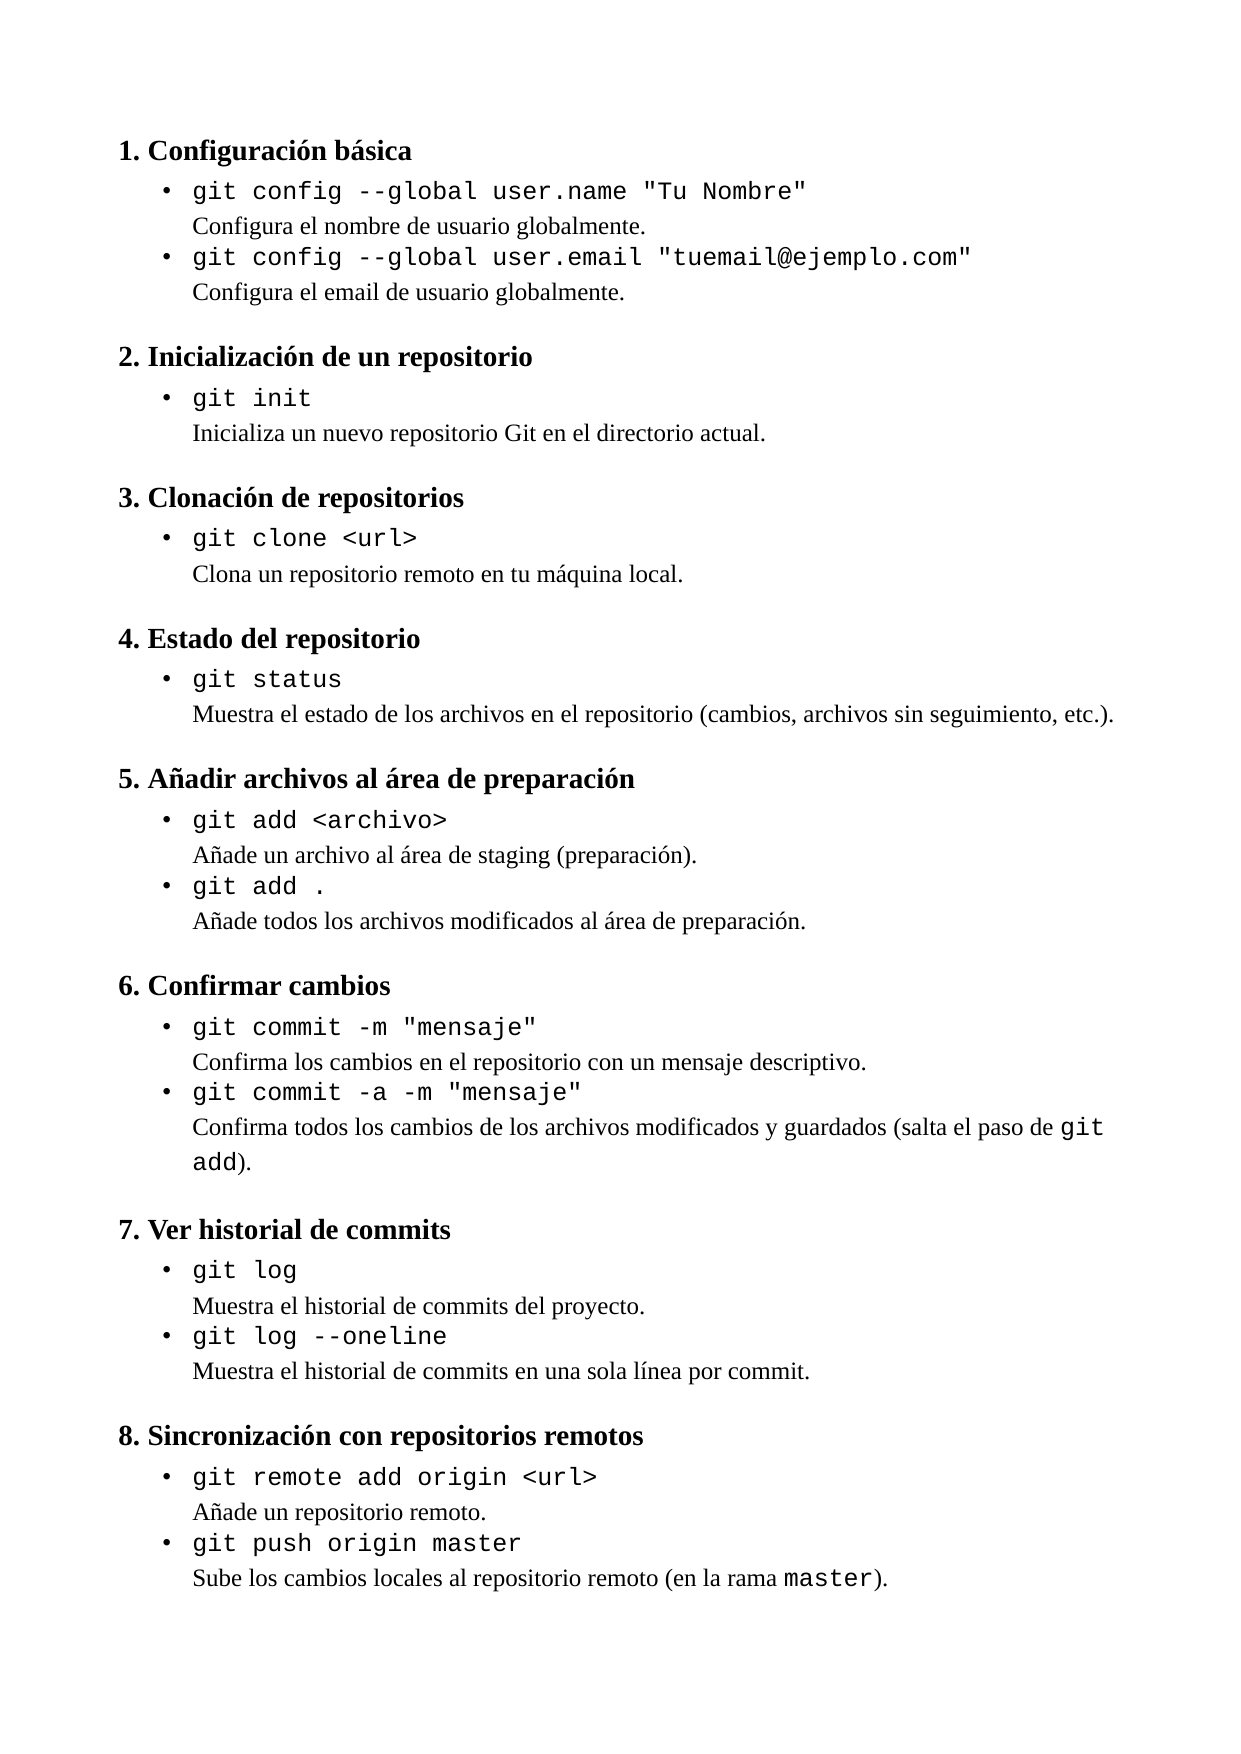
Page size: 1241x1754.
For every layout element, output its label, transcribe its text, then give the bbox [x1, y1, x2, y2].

list git log --oneline Muestra el historial de commits en una sola línea por commit. [162, 1324, 1122, 1385]
subtitle 5. Añadir archivos al área de preparación [118, 762, 1122, 795]
list git init Inicializa un nuevo repositorio Git en el directorio actual. [162, 385, 1122, 447]
list git remote add origin <url> Añade un repositorio remoto. [162, 1464, 1122, 1526]
list git commit -m "mensaje" Confirma los cambios en el repositorio con un mensaje descriptivo. [162, 1014, 1122, 1076]
subtitle 4. Estado del repositorio [118, 621, 1122, 654]
list git log Muestra el historial de commits del proyecto. [162, 1258, 1122, 1319]
list git config --global user.name "Tu Nombre" Configura el nombre de usuario globalmente. [162, 179, 1122, 240]
list git clone <url> Clona un repositorio remoto en tu máquina local. [162, 526, 1122, 587]
subtitle 6. Confirmar cambios [118, 968, 1122, 1002]
list git commit -a -m "mensaje" Confirma todos los cambios de los archivos modificados y guardados (salta el paso de git add). [162, 1080, 1122, 1178]
list git status Muestra el estado de los archivos en el repositorio (cambios, archivos sin seguimiento, etc.). [162, 667, 1122, 728]
list git config --global user.email "tuemail@ejemplo.com" Configura el email de usuario globalmente. [162, 244, 1122, 306]
subtitle 1. Configuración básica [118, 133, 1122, 166]
subtitle 7. Ver historial de commits [118, 1212, 1122, 1246]
subtitle 3. Clonación de repositorios [118, 480, 1122, 513]
subtitle 2. Inicialización de un repositorio [118, 339, 1122, 373]
list git add <archivo> Añade un archivo al área de staging (preparación). [162, 808, 1122, 869]
list git push origin master Sube los cambios locales al repositorio remoto (en la rama master). [162, 1530, 1122, 1594]
list git add . Añade todos los archivos modificados al área de preparación. [162, 873, 1122, 935]
subtitle 8. Sincronización con repositorios remotos [118, 1418, 1122, 1452]
